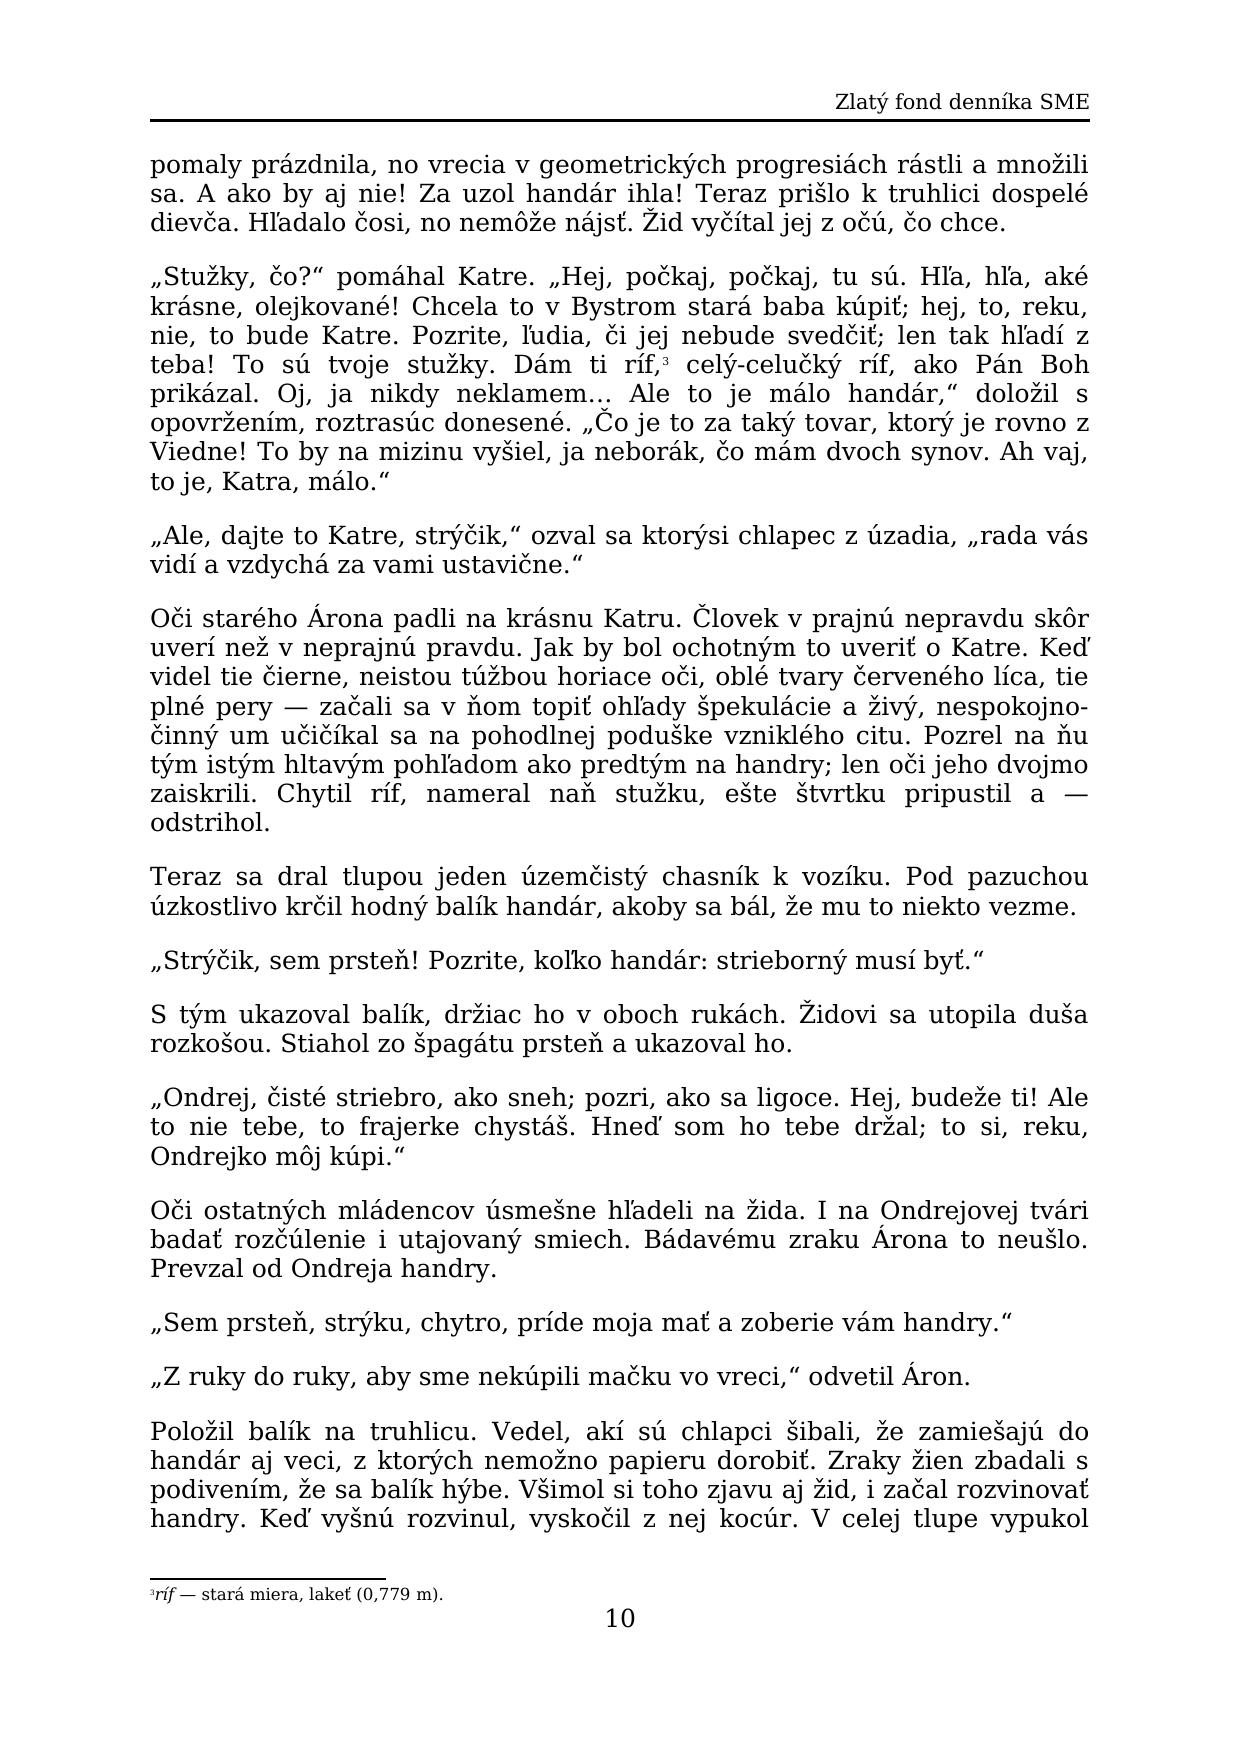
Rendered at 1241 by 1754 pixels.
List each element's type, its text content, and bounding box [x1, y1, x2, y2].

text „Ale, dajte to Katre, strýčik,“ ozval sa ktorýsi chlapec z úzadia, „rada vás vidí a vzdychá za vami ustavične.“ [150, 521, 1090, 579]
text „Ondrej, čisté striebro, ako sneh; pozri, ako sa ligoce. Hej, budeže ti! Ale to nie tebe, to frajerke chystáš. Hneď som ho tebe držal; to si, reku, Ondrejko môj kúpi.“ [150, 1083, 1090, 1171]
text Oči starého Árona padli na krásnu Katru. Človek v prajnú nepravdu skôr uverí než v neprajnú pravdu. Jak by bol ochotným to uveriť o Katre. Keď videl tie čierne, neistou túžbou horiace oči, oblé tvary červeného líca, tie plné pery — začali sa v ňom topiť ohľady špekulácie a živý, nespokojno-činný um učičíkal sa na pohodlnej poduške vzniklého citu. Pozrel na ňu tým istým hltavým pohľadom ako predtým na handry; len oči jeho dvojmo zaiskrili. Chytil ríf, nameral naň stužku, ešte štvrtku pripustil a — odstrihol. [150, 604, 1090, 838]
text S tým ukazoval balík, držiac ho v oboch rukách. Židovi sa utopila duša rozkošou. Stiahol zo špagátu prsteň a ukazoval ho. [150, 1000, 1090, 1058]
text 3ríf — stará miera, lakeť (0,779 m). [150, 1584, 1090, 1604]
text Teraz sa dral tlupou jeden územčistý chasník k vozíku. Pod pazuchou úzkostlivo krčil hodný balík handár, akoby sa bál, že mu to niekto vezme. [150, 863, 1090, 921]
text „Z ruky do ruky, aby sme nekúpili mačku vo vreci,“ odvetil Áron. [150, 1363, 1090, 1392]
text Oči ostatných mládencov úsmešne hľadeli na žida. I na Ondrejovej tvári badať rozčúlenie i utajovaný smiech. Bádavému zraku Árona to neušlo. Prevzal od Ondreja handry. [150, 1196, 1090, 1283]
text „Strýčik, sem prsteň! Pozrite, koľko handár: strieborný musí byť.“ [150, 946, 1090, 975]
text pomaly prázdnila, no vrecia v geometrických progresiách rástli a množili sa. A ako by aj nie! Za uzol handár ihla! Teraz prišlo k truhlici dospelé dievča. Hľadalo čosi, no nemôže nájsť. Žid vyčítal jej z očú, čo chce. [150, 150, 1090, 237]
text Položil balík na truhlicu. Vedel, akí sú chlapci šibali, že zamiešajú do handár aj veci, z ktorých nemožno papieru dorobiť. Zraky žien zbadali s podivením, že sa balík hýbe. Všimol si toho zjavu aj žid, i začal rozvinovať handry. Keď vyšnú rozvinul, vyskočil z nej kocúr. V celej tlupe vypukol [150, 1417, 1090, 1533]
text „Stužky, čo?“ pomáhal Katre. „Hej, počkaj, počkaj, tu sú. Hľa, hľa, aké krásne, olejkované! Chcela to v Bystrom stará baba kúpiť; hej, to, reku, nie, to bude Katre. Pozrite, ľudia, či jej nebude svedčiť; len tak hľadí z teba! To sú tvoje stužky. Dám ti ríf,3 celý-celučký ríf, ako Pán Boh prikázal. Oj, ja nikdy neklamem… Ale to je málo handár,“ doložil s opovržením, roztrasúc donesené. „Čo je to za taký tovar, ktorý je rovno z Viedne! To by na mizinu vyšiel, ja neborák, čo mám dvoch synov. Ah vaj, to je, Katra, málo.“ [150, 262, 1090, 496]
text „Sem prsteň, strýku, chytro, príde moja mať a zoberie vám handry.“ [150, 1308, 1090, 1338]
